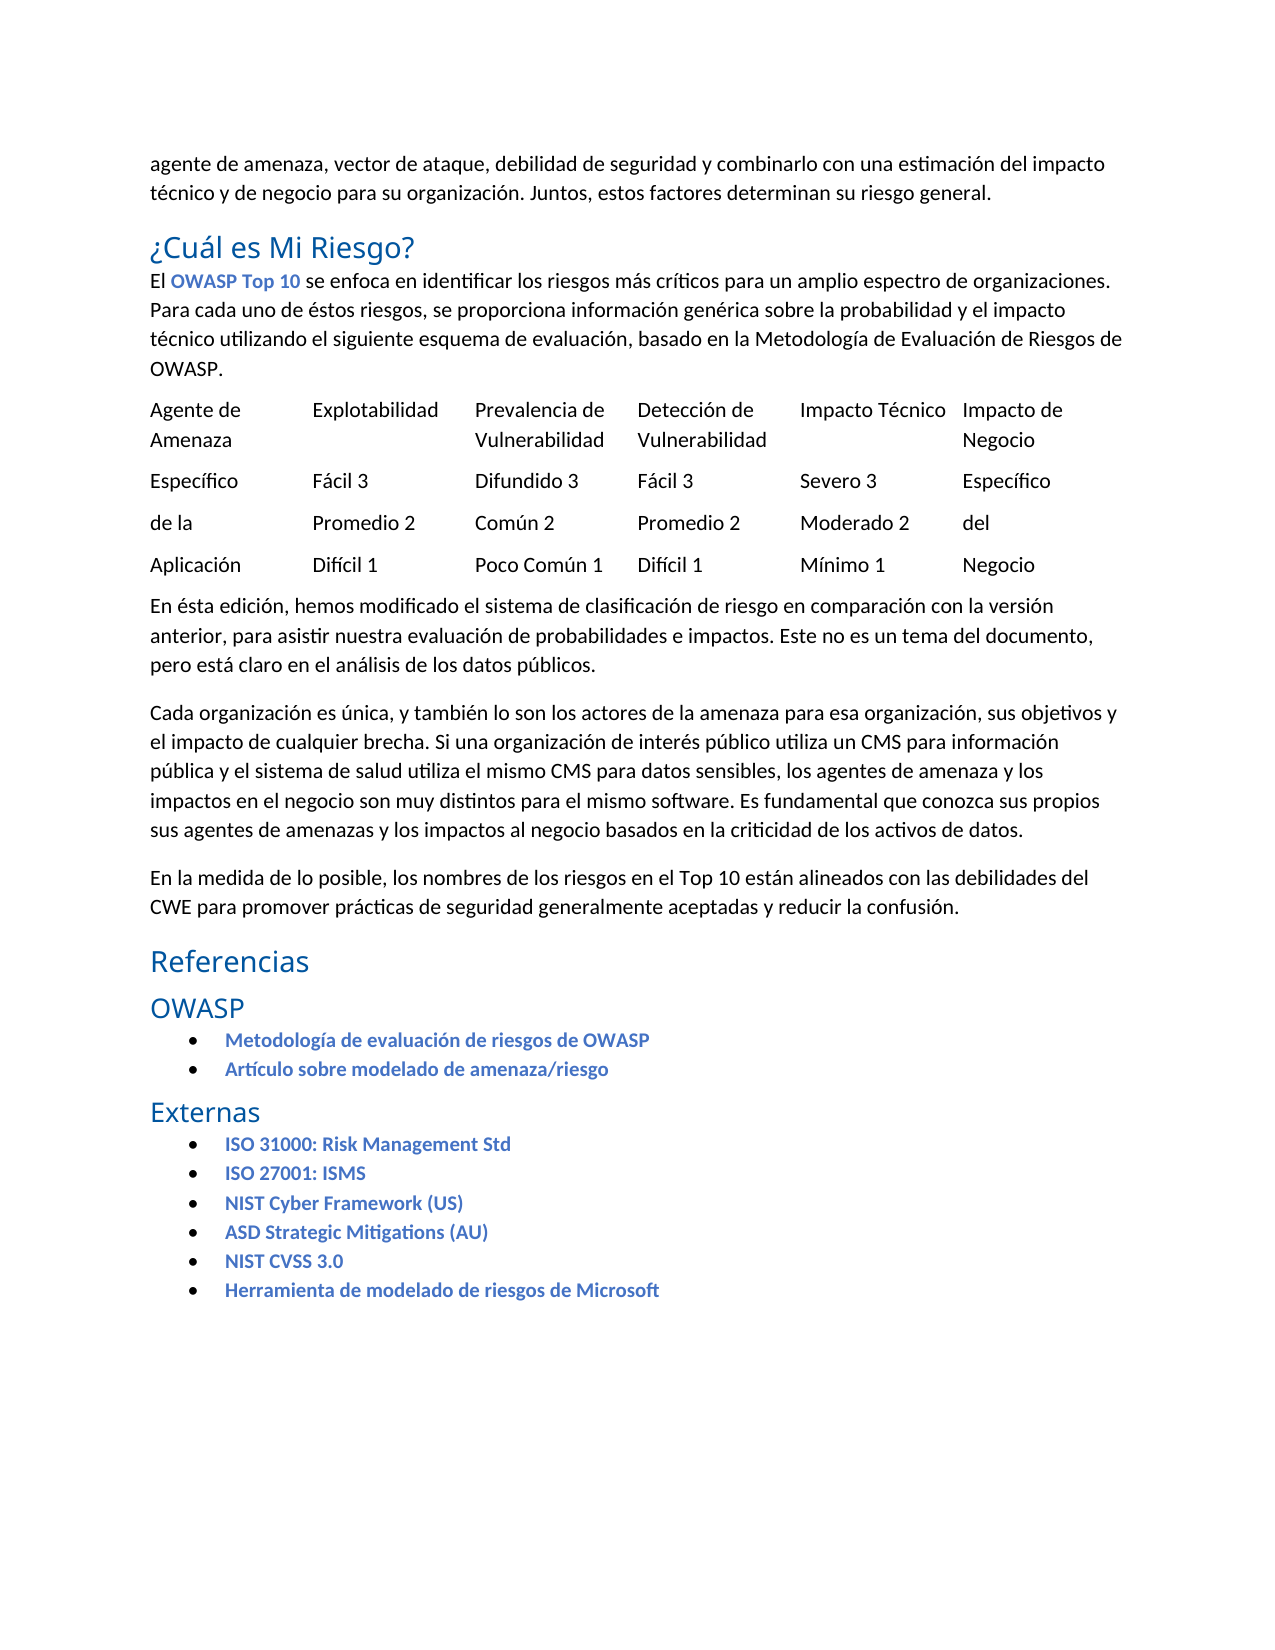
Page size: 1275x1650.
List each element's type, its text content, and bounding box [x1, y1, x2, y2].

list Metodología de evaluación de riesgos de OWASP [187, 1026, 1125, 1053]
table_cell del [963, 509, 1125, 551]
table_cell Difícil 1 [638, 551, 800, 592]
list Herramienta de modelado de riesgos de Microsoft [187, 1276, 1125, 1303]
list NIST Cyber Framework (US) [187, 1189, 1125, 1215]
list NIST CVSS 3.0 [187, 1247, 1125, 1274]
text En ésta edición, hemos modificado el sistema de clasificación de riesgo en comparación con la versión anterior, para asistir nuestra evaluación de probabilidades e impactos. Este no es un tema del documento, pero está claro en el análisis de los datos públicos. [150, 592, 1125, 678]
table_cell Difundido 3 [475, 468, 637, 509]
list Artículo sobre modelado de amenaza/riesgo [187, 1056, 1125, 1082]
table_header Explotabilidad [313, 397, 475, 467]
list ISO 31000: Risk Management Std [187, 1130, 1125, 1157]
subtitle ¿Cuál es Mi Riesgo? [150, 227, 1125, 267]
table_cell Negocio [963, 551, 1125, 592]
table_header Detección de Vulnerabilidad [638, 397, 800, 467]
text El OWASP Top 10 se enfoca en identificar los riesgos más críticos para un amplio espectro de organizaciones. Para cada uno de éstos riesgos, se proporciona información genérica sobre la probabilidad y el impacto técnico utilizando el siguiente esquema de evaluación, basado en la Metodología de Evaluación de Riesgos de OWASP. [150, 267, 1125, 381]
table_cell Fácil 3 [638, 468, 800, 509]
list ISO 27001: ISMS [187, 1159, 1125, 1186]
table_cell Promedio 2 [313, 509, 475, 551]
table_header Impacto de Negocio [963, 397, 1125, 467]
table_header Prevalencia de Vulnerabilidad [475, 397, 637, 467]
table_cell Promedio 2 [638, 509, 800, 551]
table_cell Mínimo 1 [800, 551, 962, 592]
table_cell Aplicación [150, 551, 312, 592]
text En la medida de lo posible, los nombres de los riesgos en el Top 10 están alineados con las debilidades del CWE para promover prácticas de seguridad generalmente aceptadas y reducir la confusión. [150, 864, 1125, 920]
table_cell Específico [963, 468, 1125, 509]
table_cell Difícil 1 [313, 551, 475, 592]
table_cell Moderado 2 [800, 509, 962, 551]
text Cada organización es única, y también lo son los actores de la amenaza para esa organización, sus objetivos y el impacto de cualquier brecha. Si una organización de interés público utiliza un CMS para información pública y el sistema de salud utiliza el mismo CMS para datos sensibles, los agentes de amenaza y los impactos en el negocio son muy distintos para el mismo software. Es fundamental que conozca sus propios sus agentes de amenazas y los impactos al negocio basados en la criticidad de los activos de datos. [150, 699, 1125, 843]
subtitle Externas [150, 1093, 1125, 1130]
subtitle Referencias [150, 941, 1125, 981]
table_cell Común 2 [475, 509, 637, 551]
table_cell Específico [150, 468, 312, 509]
table_cell Fácil 3 [313, 468, 475, 509]
text agente de amenaza, vector de ataque, debilidad de seguridad y combinarlo con una estimación del impacto técnico y de negocio para su organización. Juntos, estos factores determinan su riesgo general. [150, 150, 1125, 206]
table_header Agente de Amenaza [150, 397, 312, 467]
table_header Impacto Técnico [800, 397, 962, 467]
list ASD Strategic Mitigations (AU) [187, 1218, 1125, 1244]
table_cell Severo 3 [800, 468, 962, 509]
subtitle OWASP [150, 989, 1125, 1026]
table_cell Poco Común 1 [475, 551, 637, 592]
table_cell de la [150, 509, 312, 551]
